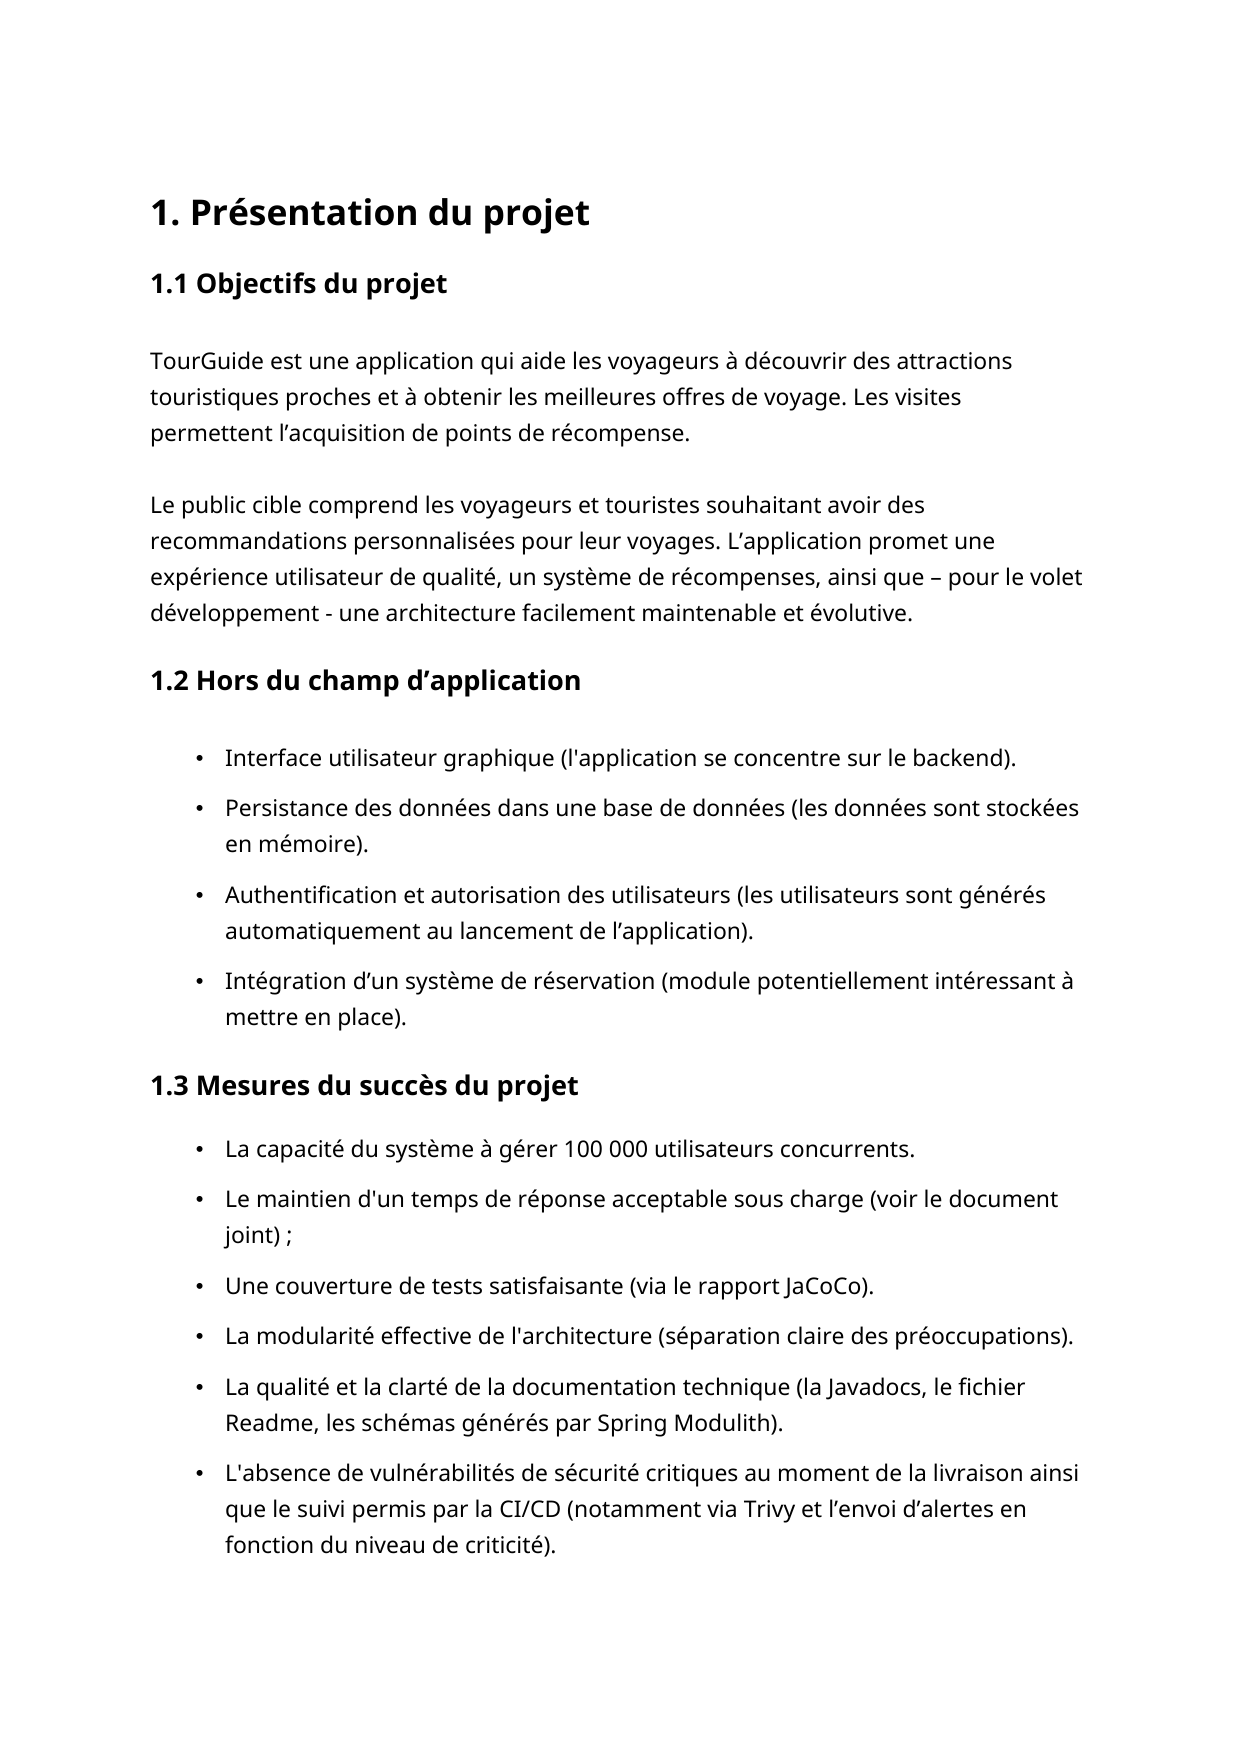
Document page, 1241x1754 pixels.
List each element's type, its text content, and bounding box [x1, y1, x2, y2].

text Le public cible comprend les voyageurs et touristes souhaitant avoir des recommandations personnalisées pour leur voyages. L’application promet une expérience utilisateur de qualité, un système de récompenses, ainsi que – pour le volet développement - une architecture facilement maintenable et évolutive. [150, 489, 1090, 628]
list La modularité effective de l'architecture (séparation claire des préoccupations). [196, 1320, 1090, 1351]
list La qualité et la clarté de la documentation technique (la Javadocs, le fichier Readme, les schémas générés par Spring Modulith). [196, 1371, 1090, 1438]
list La capacité du système à gérer 100 000 utilisateurs concurrents. [196, 1133, 1090, 1164]
list Persistance des données dans une base de données (les données sont stockées en mémoire). [196, 792, 1090, 859]
list Une couverture de tests satisfaisante (via le rapport JaCoCo). [196, 1269, 1090, 1301]
subtitle 1. Présentation du projet [150, 187, 1090, 236]
list Authentification et autorisation des utilisateurs (les utilisateurs sont générés automatiquement au lancement de l’application). [196, 879, 1090, 946]
list Interface utilisateur graphique (l'application se concentre sur le backend). [196, 742, 1090, 773]
subtitle 1.1 Objectifs du projet [150, 265, 1090, 302]
subtitle 1.2 Hors du champ d’application [150, 662, 1090, 698]
text TourGuide est une application qui aide les voyageurs à découvrir des attractions touristiques proches et à obtenir les meilleures offres de voyage. Les visites permettent l’acquisition de points de récompense. [150, 345, 1090, 448]
list L'absence de vulnérabilités de sécurité critiques au moment de la livraison ainsi que le suivi permis par la CI/CD (notamment via Trivy et l’envoi d’alertes en fonction du niveau de criticité). [196, 1457, 1090, 1560]
subtitle 1.3 Mesures du succès du projet [150, 1066, 1090, 1103]
list Le maintien d'un temps de réponse acceptable sous charge (voir le document joint) ; [196, 1183, 1090, 1250]
list Intégration d’un système de réservation (module potentiellement intéressant à mettre en place). [196, 965, 1090, 1032]
